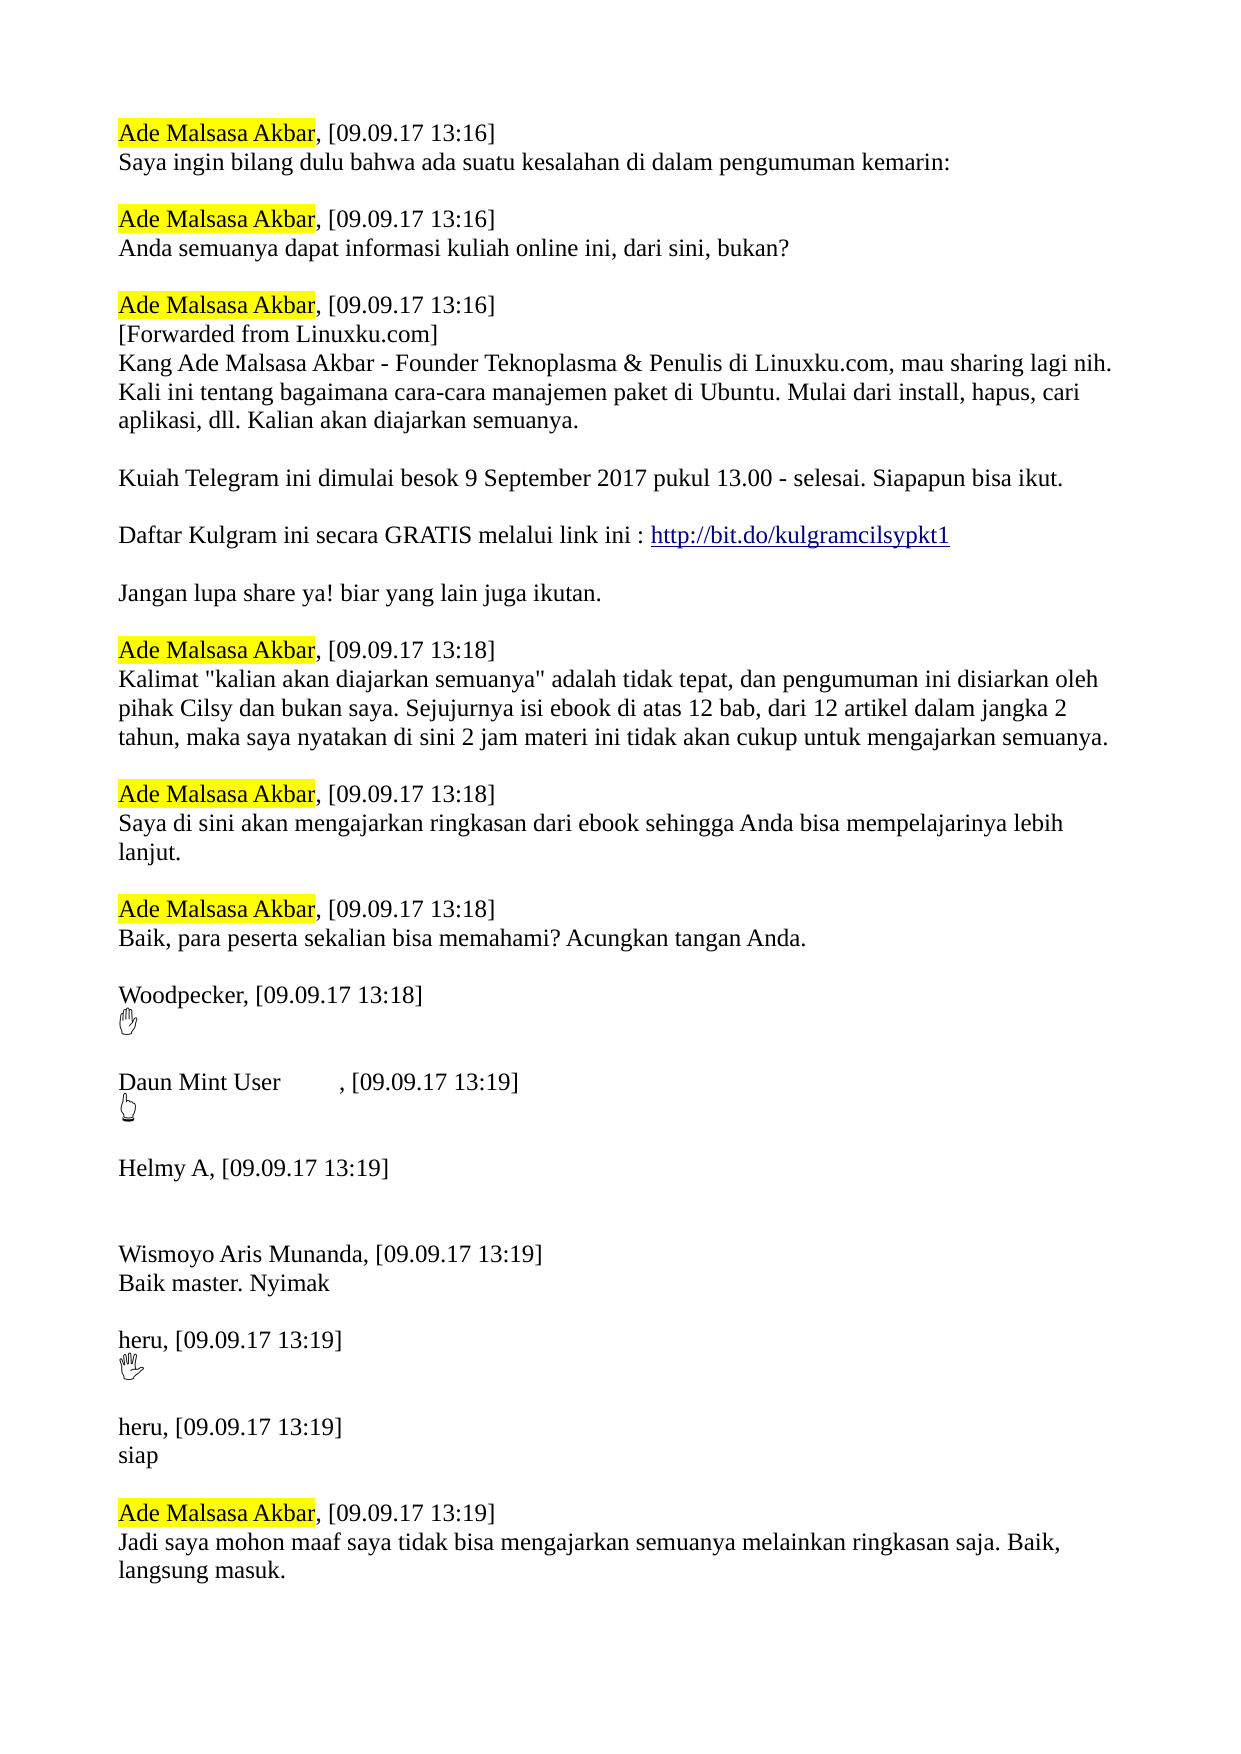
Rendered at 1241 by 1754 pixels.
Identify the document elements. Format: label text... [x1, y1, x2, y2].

text Helmy A, [09.09.17 13:19] [118, 1153, 1122, 1182]
text Kuiah Telegram ini dimulai besok 9 September 2017 pukul 13.00 - selesai. Siapapun bisa ikut. [118, 463, 1122, 492]
text 🖐 [118, 1354, 1122, 1383]
text Kalimat "kalian akan diajarkan semuanya" adalah tidak tepat, dan pengumuman ini disiarkan oleh pihak Cilsy dan bukan saya. Sejujurnya isi ebook di atas 12 bab, dari 12 artikel dalam jangka 2 tahun, maka saya nyatakan di sini 2 jam materi ini tidak akan cukup untuk mengajarkan semuanya. [118, 664, 1122, 751]
text Baik master. Nyimak [118, 1268, 1122, 1297]
text Ade Malsasa Akbar, [09.09.17 13:19] [118, 1498, 1122, 1527]
text Ade Malsasa Akbar, [09.09.17 13:16] [118, 204, 1122, 233]
text Daftar Kulgram ini secara GRATIS melalui link ini : http://bit.do/kulgramcilsypkt1 [118, 521, 1122, 549]
text [Forwarded from Linuxku.com] [118, 319, 1122, 348]
text Saya ingin bilang dulu bahwa ada suatu kesalahan di dalam pengumuman kemarin: [118, 147, 1122, 176]
text Jadi saya mohon maaf saya tidak bisa mengajarkan semuanya melainkan ringkasan saja. Baik, langsung masuk. [118, 1527, 1122, 1584]
text Wismoyo Aris Munanda, [09.09.17 13:19] [118, 1239, 1122, 1268]
text Ade Malsasa Akbar, [09.09.17 13:16] [118, 118, 1122, 147]
text heru, [09.09.17 13:19] [118, 1326, 1122, 1354]
text Ade Malsasa Akbar, [09.09.17 13:18] [118, 894, 1122, 923]
text Ade Malsasa Akbar, [09.09.17 13:16] [118, 291, 1122, 319]
text Baik, para peserta sekalian bisa memahami? Acungkan tangan Anda. [118, 923, 1122, 952]
text heru, [09.09.17 13:19] [118, 1412, 1122, 1441]
text Jangan lupa share ya! biar yang lain juga ikutan. [118, 578, 1122, 607]
text Saya di sini akan mengajarkan ringkasan dari ebook sehingga Anda bisa mempelajarinya lebih lanjut. [118, 808, 1122, 866]
text 👆 [118, 1096, 1122, 1124]
text Ade Malsasa Akbar, [09.09.17 13:18] [118, 636, 1122, 664]
text Daun Mint User🍃🍃🍃, [09.09.17 13:19] [118, 1067, 1122, 1096]
text Ade Malsasa Akbar, [09.09.17 13:18] [118, 779, 1122, 808]
text 🤚🏻 [118, 1182, 1122, 1211]
text siap [118, 1441, 1122, 1469]
text Anda semuanya dapat informasi kuliah online ini, dari sini, bukan? [118, 233, 1122, 262]
text Woodpecker, [09.09.17 13:18] [118, 981, 1122, 1009]
text ✋️ [118, 1009, 1122, 1038]
text Kang Ade Malsasa Akbar - Founder Teknoplasma & Penulis di Linuxku.com, mau sharing lagi nih. Kali ini tentang bagaimana cara-cara manajemen paket di Ubuntu. Mulai dari install, hapus, cari aplikasi, dll. Kalian akan diajarkan semuanya. [118, 348, 1122, 434]
